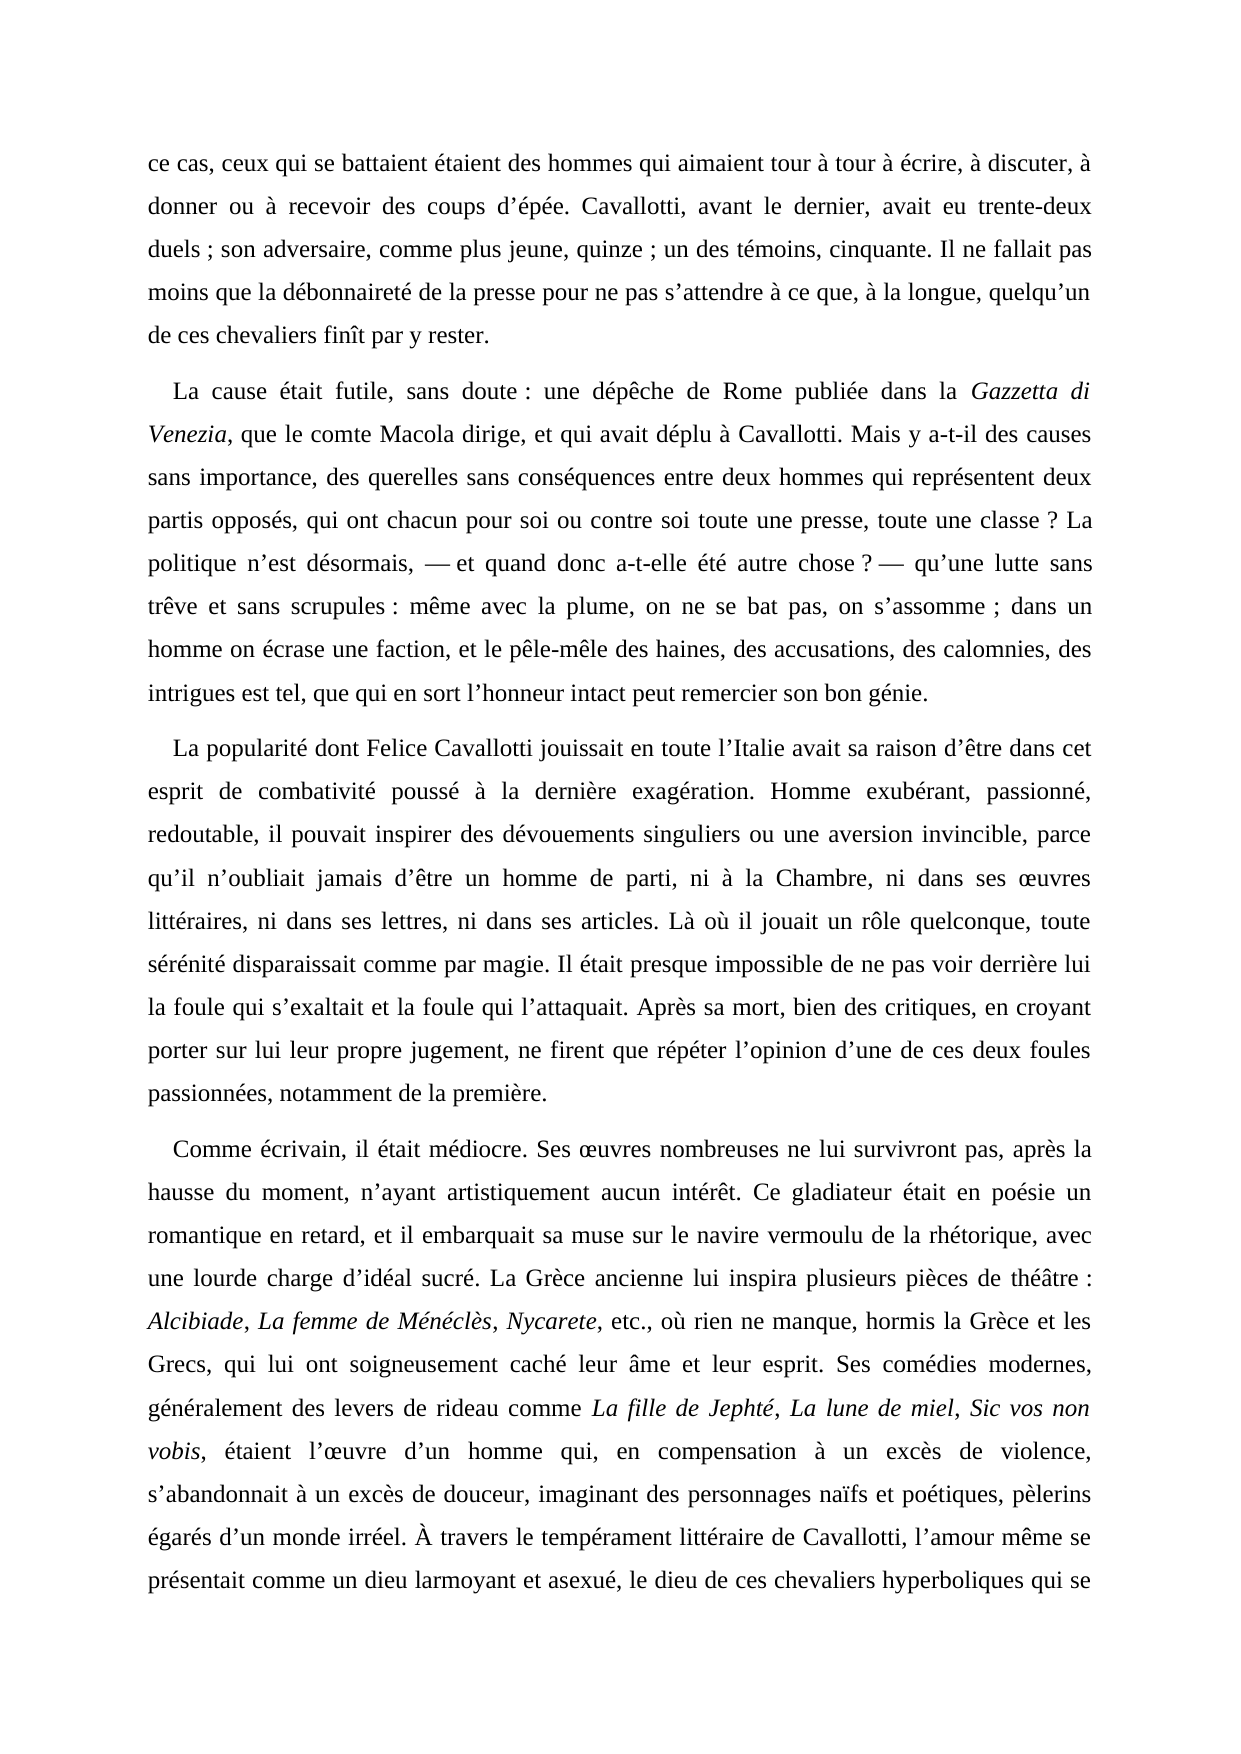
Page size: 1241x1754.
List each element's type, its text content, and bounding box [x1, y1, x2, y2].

text ce cas, ceux qui se battaient étaient des hommes qui aimaient tour à tour à écrire, à discuter, à donner ou à recevoir des coups d’épée. Cavallotti, avant le dernier, avait eu trente-deux duels ; son adversaire, comme plus jeune, quinze ; un des témoins, cinquante. Il ne fallait pas moins que la débonnaireté de la presse pour ne pas s’attendre à ce que, à la longue, quelqu’un de ces chevaliers finît par y rester. [148, 148, 1093, 349]
text La popularité dont Felice Cavallotti jouissait en toute l’Italie avait sa raison d’être dans cet esprit de combativité poussé à la dernière exagération. Homme exubérant, passionné, redoutable, il pouvait inspirer des dévouements singuliers ou une aversion invincible, parce qu’il n’oubliait jamais d’être un homme de parti, ni à la Chambre, ni dans ses œuvres littéraires, ni dans ses lettres, ni dans ses articles. Là où il jouait un rôle quelconque, toute sérénité disparaissait comme par magie. Il était presque impossible de ne pas voir derrière lui la foule qui s’exaltait et la foule qui l’attaquait. Après sa mort, bien des critiques, en croyant porter sur lui leur propre jugement, ne firent que répéter l’opinion d’une de ces deux foules passionnées, notamment de la première. [148, 733, 1093, 1107]
text Comme écrivain, il était médiocre. Ses œuvres nombreuses ne lui survivront pas, après la hausse du moment, n’ayant artistiquement aucun intérêt. Ce gladiateur était en poésie un romantique en retard, et il embarquait sa muse sur le navire vermoulu de la rhétorique, avec une lourde charge d’idéal sucré. La Grèce ancienne lui inspira plusieurs pièces de théâtre : Alcibiade, La femme de Ménéclès, Nycarete, etc., où rien ne manque, hormis la Grèce et les Grecs, qui lui ont soigneusement caché leur âme et leur esprit. Ses comédies modernes, généralement des levers de rideau comme La fille de Jephté, La lune de miel, Sic vos non vobis, étaient l’œuvre d’un homme qui, en compensation à un excès de violence, s’abandonnait à un excès de douceur, imaginant des personnages naïfs et poétiques, pèlerins égarés d’un monde irréel. À travers le tempérament littéraire de Cavallotti, l’amour même se présentait comme un dieu larmoyant et asexué, le dieu de ces chevaliers hyperboliques qui se [148, 1134, 1093, 1594]
text La cause était futile, sans doute : une dépêche de Rome publiée dans la Gazzetta di Venezia, que le comte Macola dirige, et qui avait déplu à Cavallotti. Mais y a-t-il des causes sans importance, des querelles sans conséquences entre deux hommes qui représentent deux partis opposés, qui ont chacun pour soi ou contre soi toute une presse, toute une classe ? La politique n’est désormais, — et quand donc a-t-elle été autre chose ? — qu’une lutte sans trêve et sans scrupules : même avec la plume, on ne se bat pas, on s’assomme ; dans un homme on écrase une faction, et le pêle-mêle des haines, des accusations, des calomnies, des intrigues est tel, que qui en sort l’honneur intact peut remercier son bon génie. [148, 376, 1093, 706]
